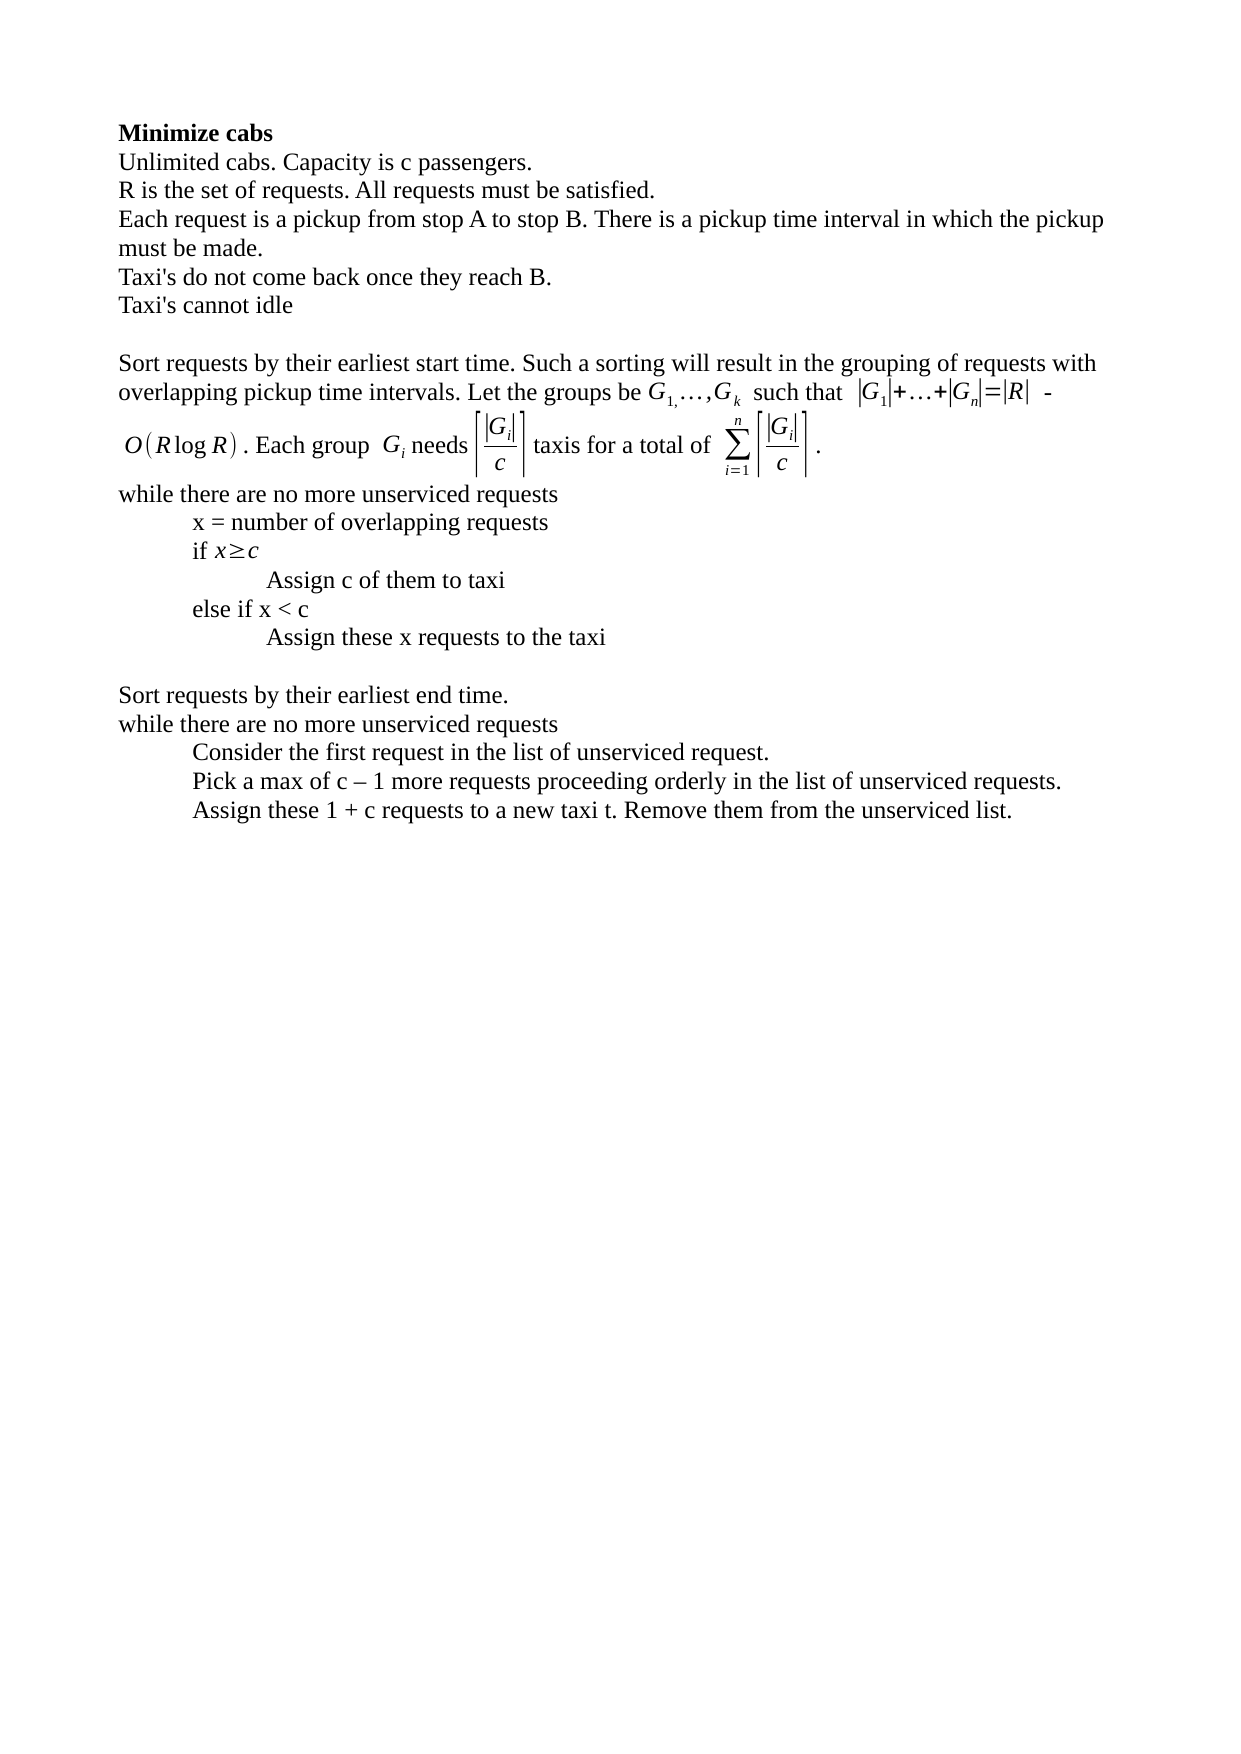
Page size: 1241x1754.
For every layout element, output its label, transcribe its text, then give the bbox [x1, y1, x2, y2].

text Each request is a pickup from stop A to stop B. There is a pickup time interval in which the pickup must be made. [118, 204, 1122, 262]
text Assign these 1 + c requests to a new taxi t. Remove them from the unserviced list. [118, 795, 1122, 824]
text Minimize cabs [118, 118, 1122, 147]
text else if x < c [118, 594, 1122, 622]
text x = number of overlapping requests [118, 507, 1122, 536]
text R is the set of requests. All requests must be satisfied. [118, 176, 1122, 204]
text Unlimited cabs. Capacity is c passengers. [118, 147, 1122, 176]
text Pick a max of c – 1 more requests proceeding orderly in the list of unserviced requests. [118, 766, 1122, 795]
text Sort requests by their earliest start time. Such a sorting will result in the grouping of requests with overlapping pickup time intervals. Let the groups be such that - . Each group needstaxis for a total of . [118, 348, 1122, 479]
text Assign c of them to taxi [118, 565, 1122, 594]
text while there are no more unserviced requests [118, 479, 1122, 507]
text Sort requests by their earliest end time. [118, 680, 1122, 709]
text if [118, 536, 1122, 565]
text Taxi's do not come back once they reach B. [118, 262, 1122, 291]
text Assign these x requests to the taxi [118, 622, 1122, 651]
text Taxi's cannot idle [118, 291, 1122, 319]
text Consider the first request in the list of unserviced request. [118, 737, 1122, 766]
text while there are no more unserviced requests [118, 709, 1122, 737]
